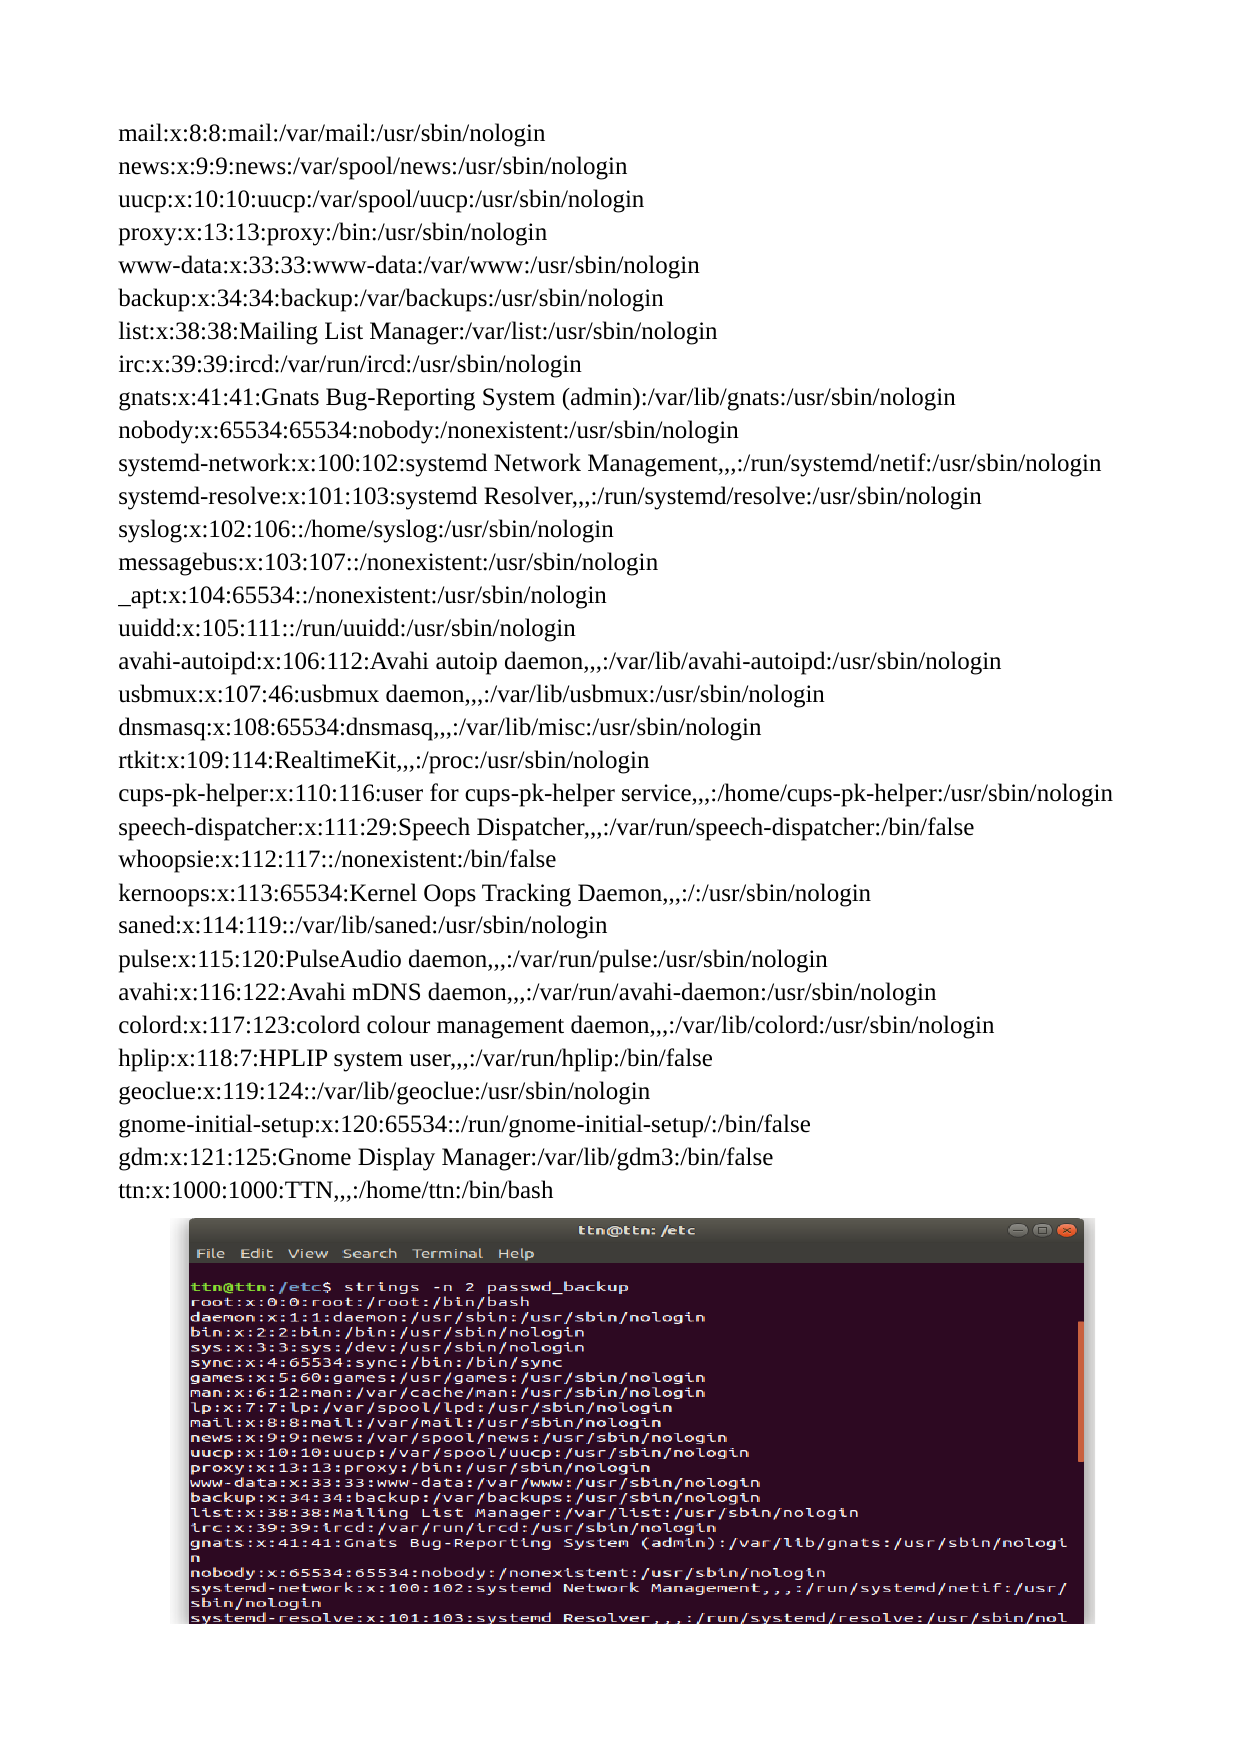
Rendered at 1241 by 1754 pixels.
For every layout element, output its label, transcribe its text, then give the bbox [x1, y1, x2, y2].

text systemd-network:x:100:102:systemd Network Management,,,:/run/systemd/netif:/usr/sbin/nologin [118, 448, 1122, 477]
picture [170, 1218, 1096, 1624]
text saned:x:114:119::/var/lib/saned:/usr/sbin/nologin [118, 911, 1122, 939]
text whoopsie:x:112:117::/nonexistent:/bin/false [118, 844, 1122, 873]
text uucp:x:10:10:uucp:/var/spool/uucp:/usr/sbin/nologin [118, 184, 1122, 213]
text cups-pk-helper:x:110:116:user for cups-pk-helper service,,,:/home/cups-pk-helper:/usr/sbin/nologin [118, 778, 1122, 807]
text usbmux:x:107:46:usbmux daemon,,,:/var/lib/usbmux:/usr/sbin/nologin [118, 679, 1122, 708]
text irc:x:39:39:ircd:/var/run/ircd:/usr/sbin/nologin [118, 349, 1122, 378]
text rtkit:x:109:114:RealtimeKit,,,:/proc:/usr/sbin/nologin [118, 746, 1122, 774]
text proxy:x:13:13:proxy:/bin:/usr/sbin/nologin [118, 217, 1122, 246]
text gnats:x:41:41:Gnats Bug-Reporting System (admin):/var/lib/gnats:/usr/sbin/nologin [118, 382, 1122, 411]
text kernoops:x:113:65534:Kernel Oops Tracking Daemon,,,:/:/usr/sbin/nologin [118, 878, 1122, 906]
text avahi-autoipd:x:106:112:Avahi autoip daemon,,,:/var/lib/avahi-autoipd:/usr/sbin/nologin [118, 646, 1122, 675]
text nobody:x:65534:65534:nobody:/nonexistent:/usr/sbin/nologin [118, 415, 1122, 444]
text uuidd:x:105:111::/run/uuidd:/usr/sbin/nologin [118, 613, 1122, 642]
text hplip:x:118:7:HPLIP system user,,,:/var/run/hplip:/bin/false [118, 1043, 1122, 1071]
text list:x:38:38:Mailing List Manager:/var/list:/usr/sbin/nologin [118, 316, 1122, 345]
text pulse:x:115:120:PulseAudio daemon,,,:/var/run/pulse:/usr/sbin/nologin [118, 944, 1122, 972]
text _apt:x:104:65534::/nonexistent:/usr/sbin/nologin [118, 580, 1122, 609]
text mail:x:8:8:mail:/var/mail:/usr/sbin/nologin [118, 118, 1122, 147]
text www-data:x:33:33:www-data:/var/www:/usr/sbin/nologin [118, 250, 1122, 279]
text syslog:x:102:106::/home/syslog:/usr/sbin/nologin [118, 514, 1122, 543]
text dnsmasq:x:108:65534:dnsmasq,,,:/var/lib/misc:/usr/sbin/nologin [118, 712, 1122, 741]
text ttn:x:1000:1000:TTN,,,:/home/ttn:/bin/bash [118, 1175, 1122, 1203]
text colord:x:117:123:colord colour management daemon,,,:/var/lib/colord:/usr/sbin/nologin [118, 1010, 1122, 1038]
text speech-dispatcher:x:111:29:Speech Dispatcher,,,:/var/run/speech-dispatcher:/bin/false [118, 812, 1122, 840]
text geoclue:x:119:124::/var/lib/geoclue:/usr/sbin/nologin [118, 1076, 1122, 1104]
text avahi:x:116:122:Avahi mDNS daemon,,,:/var/run/avahi-daemon:/usr/sbin/nologin [118, 977, 1122, 1005]
text backup:x:34:34:backup:/var/backups:/usr/sbin/nologin [118, 283, 1122, 312]
text gnome-initial-setup:x:120:65534::/run/gnome-initial-setup/:/bin/false [118, 1109, 1122, 1137]
text messagebus:x:103:107::/nonexistent:/usr/sbin/nologin [118, 547, 1122, 576]
text systemd-resolve:x:101:103:systemd Resolver,,,:/run/systemd/resolve:/usr/sbin/nologin [118, 481, 1122, 510]
text news:x:9:9:news:/var/spool/news:/usr/sbin/nologin [118, 151, 1122, 180]
text gdm:x:121:125:Gnome Display Manager:/var/lib/gdm3:/bin/false [118, 1142, 1122, 1171]
